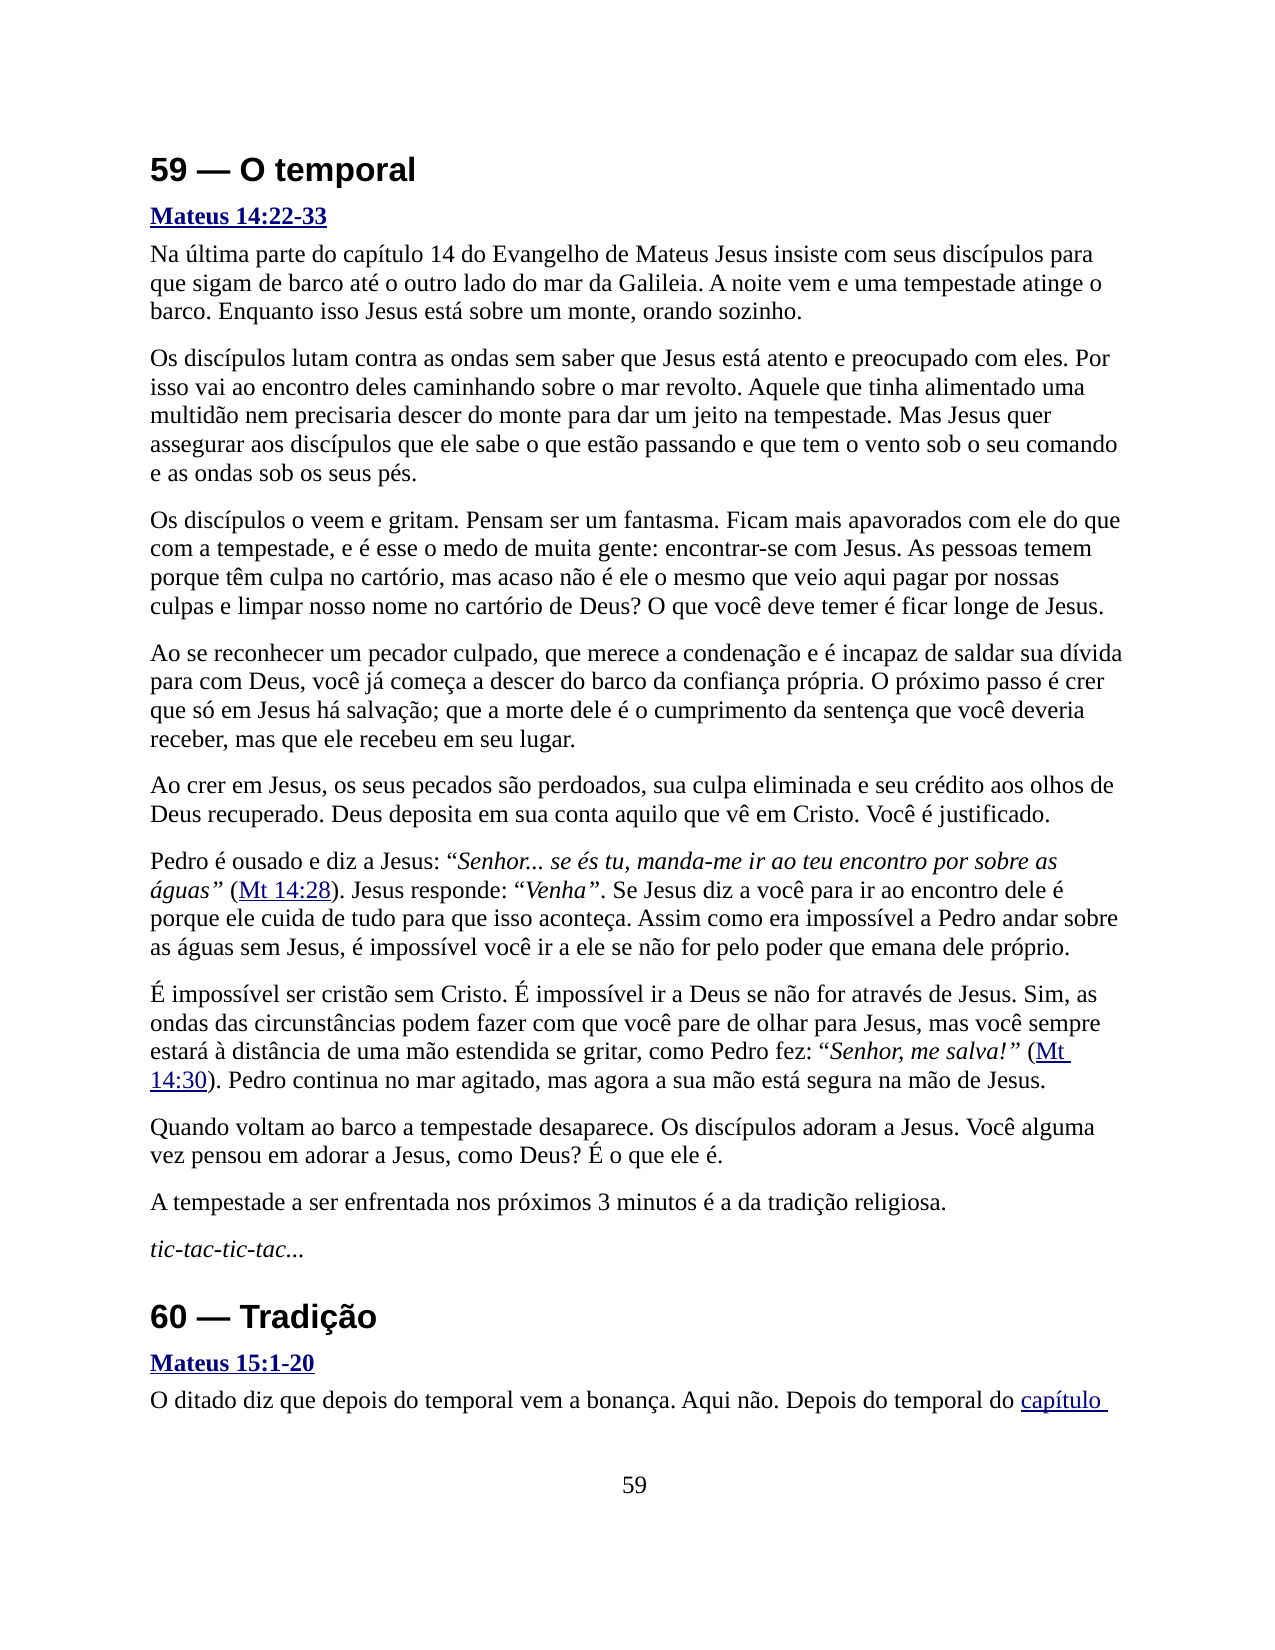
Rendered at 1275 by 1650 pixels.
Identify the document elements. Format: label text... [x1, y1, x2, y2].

text Quando voltam ao barco a tempestade desaparece. Os discípulos adoram a Jesus. Você alguma vez pensou em adorar a Jesus, como Deus? É o que ele é. [150, 1112, 1125, 1169]
subtitle 60 — Tradição [150, 1297, 1125, 1335]
text tic-tac-tic-tac... [150, 1234, 1125, 1263]
text Pedro é ousado e diz a Jesus: “Senhor... se és tu, manda-me ir ao teu encontro por sobre as águas” (Mt 14:28). Jesus responde: “Venha”. Se Jesus diz a você para ir ao encontro dele é porque ele cuida de tudo para que isso aconteça. Assim como era impossível a Pedro andar sobre as águas sem Jesus, é impossível você ir a ele se não for pelo poder que emana dele próprio. [150, 846, 1125, 961]
text É impossível ser cristão sem Cristo. É impossível ir a Deus se não for através de Jesus. Sim, as ondas das circunstâncias podem fazer com que você pare de olhar para Jesus, mas você sempre estará à distância de uma mão estendida se gritar, como Pedro fez: “Senhor, me salva!” (Mt 14:30). Pedro continua no mar agitado, mas agora a sua mão está segura na mão de Jesus. [150, 979, 1125, 1094]
text Os discípulos lutam contra as ondas sem saber que Jesus está atento e preocupado com eles. Por isso vai ao encontro deles caminhando sobre o mar revolto. Aquele que tinha alimentado uma multidão nem precisaria descer do monte para dar um jeito na tempestade. Mas Jesus quer assegurar aos discípulos que ele sabe o que estão passando e que tem o vento sob o seu comando e as ondas sob os seus pés. [150, 343, 1125, 487]
subtitle 59 — O temporal [150, 150, 1125, 189]
text Ao crer em Jesus, os seus pecados são perdoados, sua culpa eliminada e seu crédito aos olhos de Deus recuperado. Deus deposita em sua conta aquilo que vê em Cristo. Você é justificado. [150, 771, 1125, 828]
text Mateus 14:22-33 [150, 201, 1125, 230]
text O ditado diz que depois do temporal vem a bonança. Aqui não. Depois do temporal do capítulo [150, 1385, 1125, 1414]
text A tempestade a ser enfrentada nos próximos 3 minutos é a da tradição religiosa. [150, 1187, 1125, 1216]
text Os discípulos o veem e gritam. Pensam ser um fantasma. Ficam mais apavorados com ele do que com a tempestade, e é esse o medo de muita gente: encontrar-se com Jesus. As pessoas temem porque têm culpa no cartório, mas acaso não é ele o mesmo que veio aqui pagar por nossas culpas e limpar nosso nome no cartório de Deus? O que você deve temer é ficar longe de Jesus. [150, 505, 1125, 620]
text Na última parte do capítulo 14 do Evangelho de Mateus Jesus insiste com seus discípulos para que sigam de barco até o outro lado do mar da Galileia. A noite vem e uma tempestade atinge o barco. Enquanto isso Jesus está sobre um monte, orando sozinho. [150, 239, 1125, 325]
text Mateus 15:1-20 [150, 1348, 1125, 1376]
text Ao se reconhecer um pecador culpado, que merece a condenação e é incapaz de saldar sua dívida para com Deus, você já começa a descer do barco da confiança própria. O próximo passo é crer que só em Jesus há salvação; que a morte dele é o cumprimento da sentença que você deveria receber, mas que ele recebeu em seu lugar. [150, 638, 1125, 753]
